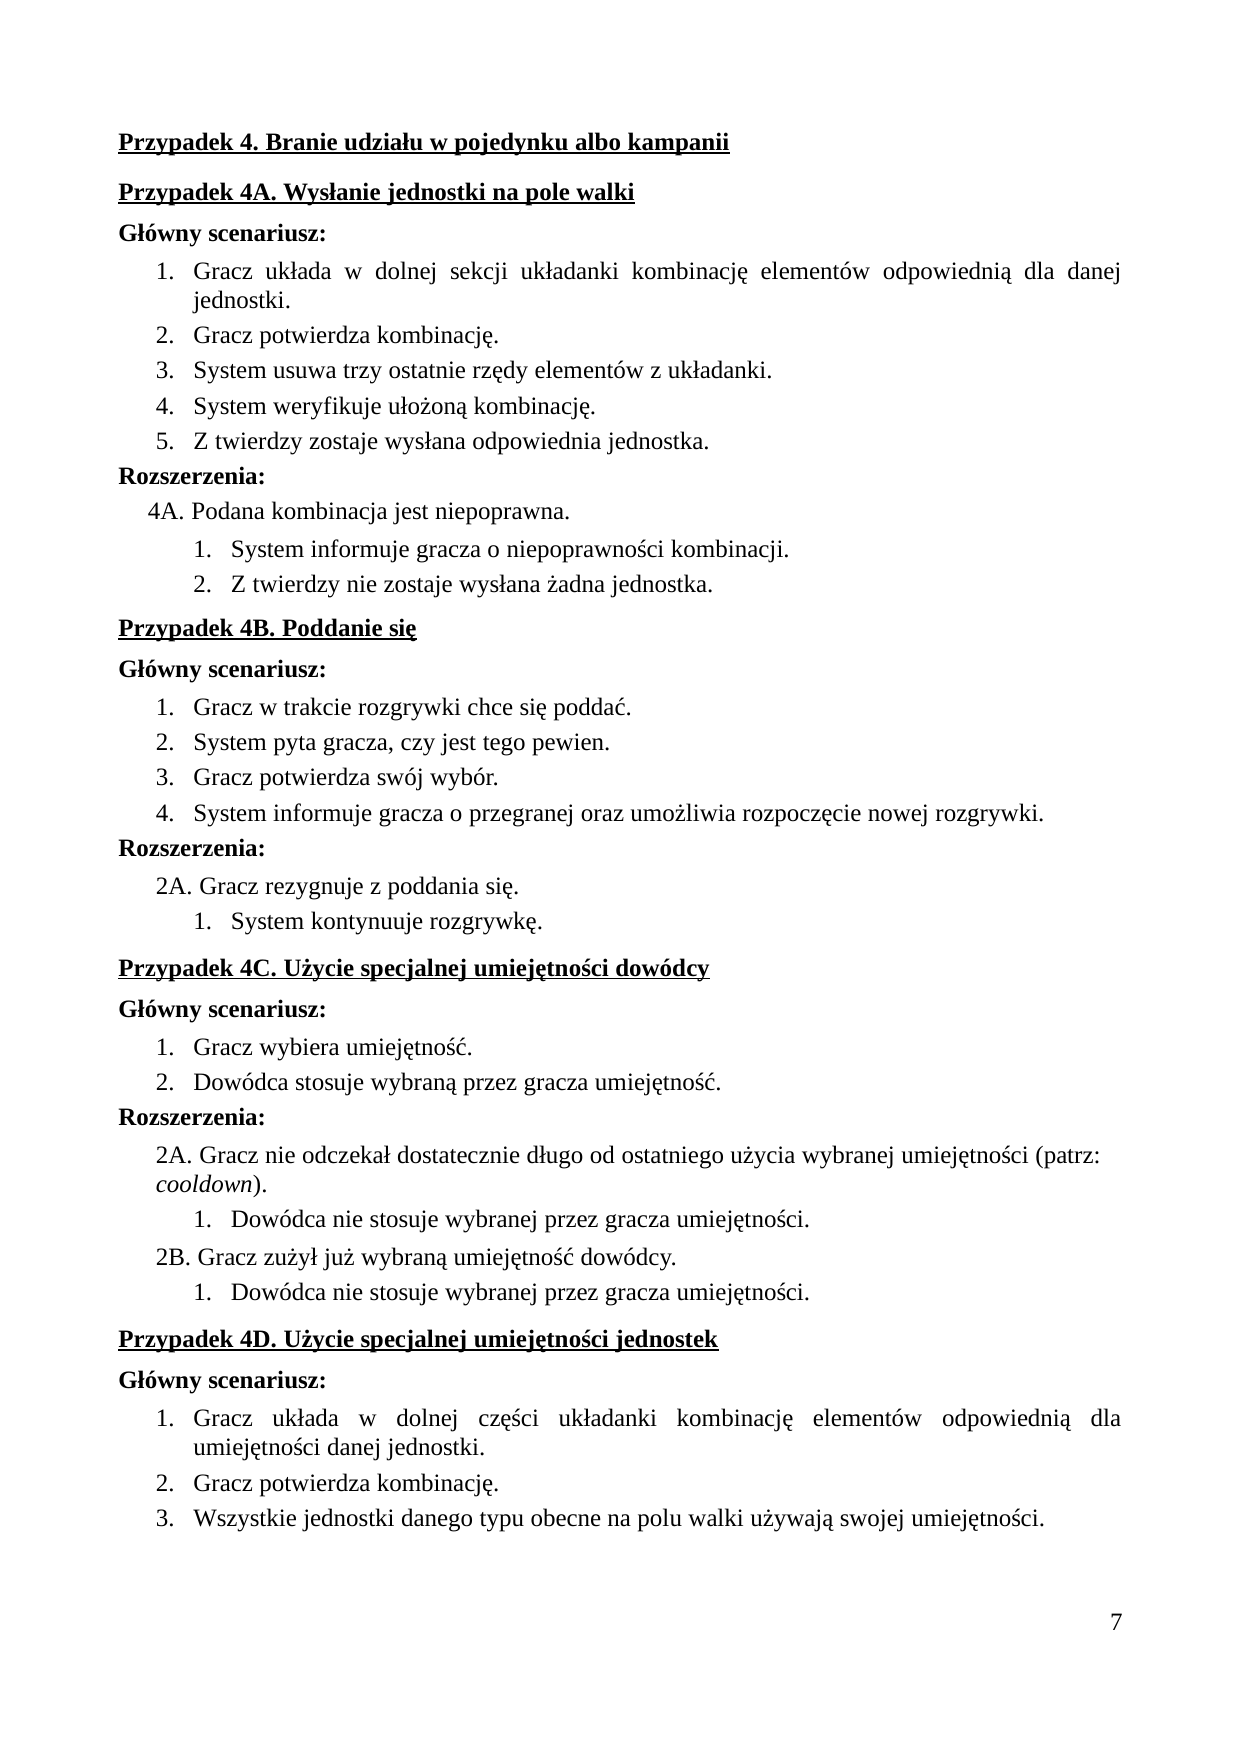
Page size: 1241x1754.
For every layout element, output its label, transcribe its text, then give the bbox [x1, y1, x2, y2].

subtitle Przypadek 4C. Użycie specjalnej umiejętności dowódcy [118, 953, 1122, 982]
text Główny scenariusz: [118, 1365, 1122, 1394]
list System informuje gracza o przegranej oraz umożliwia rozpoczęcie nowej rozgrywki. [156, 797, 1122, 826]
text Główny scenariusz: [118, 218, 1122, 247]
list System pyta gracza, czy jest tego pewien. [156, 727, 1122, 756]
list System kontynuuje rozgrywkę. [193, 906, 1122, 935]
subtitle Przypadek 4A. Wysłanie jednostki na pole walki [118, 177, 1122, 206]
text 4A. Podana kombinacja jest niepoprawna. [148, 496, 1122, 525]
list Dowódca stosuje wybraną przez gracza umiejętność. [156, 1067, 1122, 1096]
list System informuje gracza o niepoprawności kombinacji. [193, 534, 1122, 563]
list Dowódca nie stosuje wybranej przez gracza umiejętności. [193, 1277, 1122, 1306]
list Gracz układa w dolnej sekcji układanki kombinację elementów odpowiednią dla danej jednostki. [156, 256, 1122, 314]
list 2A. Gracz rezygnuje z poddania się. [156, 871, 1122, 899]
text Główny scenariusz: [118, 994, 1122, 1023]
list System weryfikuje ułożoną kombinację. [156, 391, 1122, 419]
list Dowódca nie stosuje wybranej przez gracza umiejętności. [193, 1204, 1122, 1233]
subtitle Przypadek 4D. Użycie specjalnej umiejętności jednostek [118, 1324, 1122, 1353]
list Gracz w trakcie rozgrywki chce się poddać. [156, 692, 1122, 721]
list Wszystkie jednostki danego typu obecne na polu walki używają swojej umiejętności. [156, 1502, 1122, 1532]
list Gracz potwierdza kombinację. [156, 320, 1122, 349]
subtitle Przypadek 4. Branie udziału w pojedynku albo kampanii [118, 127, 1122, 156]
subtitle Przypadek 4B. Poddanie się [118, 613, 1122, 642]
text Rozszerzenia: [118, 832, 1122, 862]
list Z twierdzy zostaje wysłana odpowiednia jednostka. [156, 426, 1122, 455]
list Z twierdzy nie zostaje wysłana żadna jednostka. [193, 569, 1122, 598]
list Gracz potwierdza kombinację. [156, 1467, 1122, 1496]
list Gracz wybiera umiejętność. [156, 1032, 1122, 1061]
list 2A. Gracz nie odczekał dostatecznie długo od ostatniego użycia wybranej umiejętności (patrz: cooldown). [156, 1140, 1122, 1198]
list Gracz potwierdza swój wybór. [156, 762, 1122, 791]
text Rozszerzenia: [118, 461, 1122, 490]
list Gracz układa w dolnej części układanki kombinację elementów odpowiednią dla umiejętności danej jednostki. [156, 1403, 1122, 1461]
text Główny scenariusz: [118, 654, 1122, 683]
text Rozszerzenia: [118, 1102, 1122, 1131]
list System usuwa trzy ostatnie rzędy elementów z układanki. [156, 355, 1122, 384]
list 2B. Gracz zużył już wybraną umiejętność dowódcy. [156, 1242, 1122, 1271]
